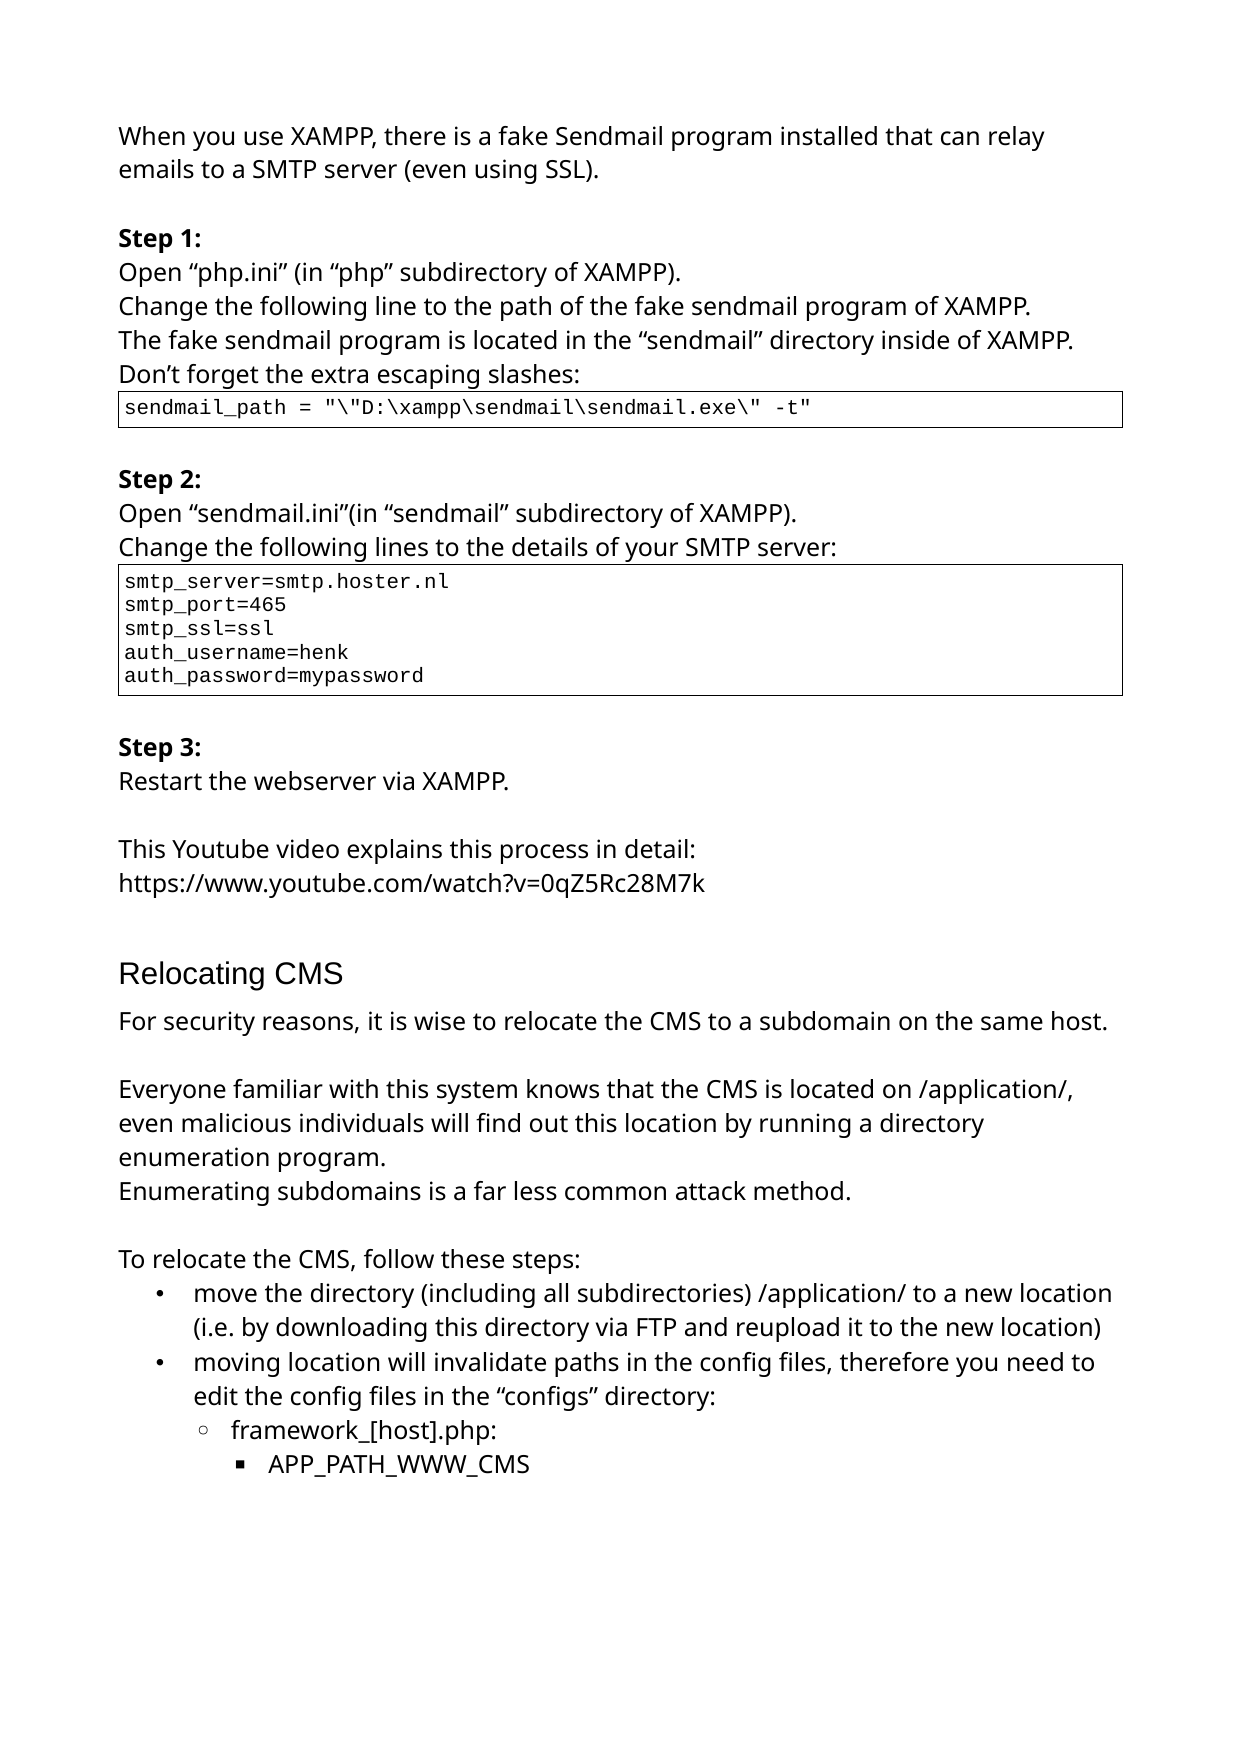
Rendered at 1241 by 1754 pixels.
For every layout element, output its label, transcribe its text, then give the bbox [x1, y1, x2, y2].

subtitle Relocating CMS [118, 955, 1122, 991]
text Open “sendmail.ini”(in “sendmail” subdirectory of XAMPP). Change the following lines to the details of your SMTP server: [118, 496, 1122, 564]
list framework_[host].php: [193, 1412, 1122, 1446]
text This Youtube video explains this process in detail: https://www.youtube.com/watch?v=0qZ5Rc28M7k [118, 832, 1122, 900]
text Step 3: Restart the webserver via XAMPP. [118, 730, 1122, 798]
table_header sendmail_path = "\"D:\xampp\sendmail\sendmail.exe\" -t" [119, 392, 1122, 427]
list move the directory (including all subdirectories) /application/ to a new location (i.e. by downloading this directory via FTP and reupload it to the new location) [156, 1276, 1122, 1344]
text Everyone familiar with this system knows that the CMS is located on /application/, even malicious individuals will find out this location by running a directory enumeration program. [118, 1072, 1122, 1174]
text For security reasons, it is wise to relocate the CMS to a subdomain on the same host. [118, 1003, 1122, 1038]
text Step 2: [118, 462, 1122, 496]
list APP_PATH_WWW_CMS [231, 1446, 1122, 1480]
text To relocate the CMS, follow these steps: [118, 1242, 1122, 1276]
text Step 1: Open “php.ini” (in “php” subdirectory of XAMPP). Change the following line to the path of the fake sendmail program of XAMPP. The fake sendmail program is located in the “sendmail” directory inside of XAMPP. Don’t forget the extra escaping slashes: [118, 220, 1122, 391]
list moving location will invalidate paths in the config files, therefore you need to edit the config files in the “configs” directory: [156, 1344, 1122, 1412]
table_header smtp_server=smtp.hoster.nl smtp_port=465 smtp_ssl=ssl auth_username=henk auth_password=mypassword [119, 565, 1122, 695]
text When you use XAMPP, there is a fake Sendmail program installed that can relay emails to a SMTP server (even using SSL). [118, 118, 1122, 186]
text Enumerating subdomains is a far less common attack method. [118, 1174, 1122, 1208]
